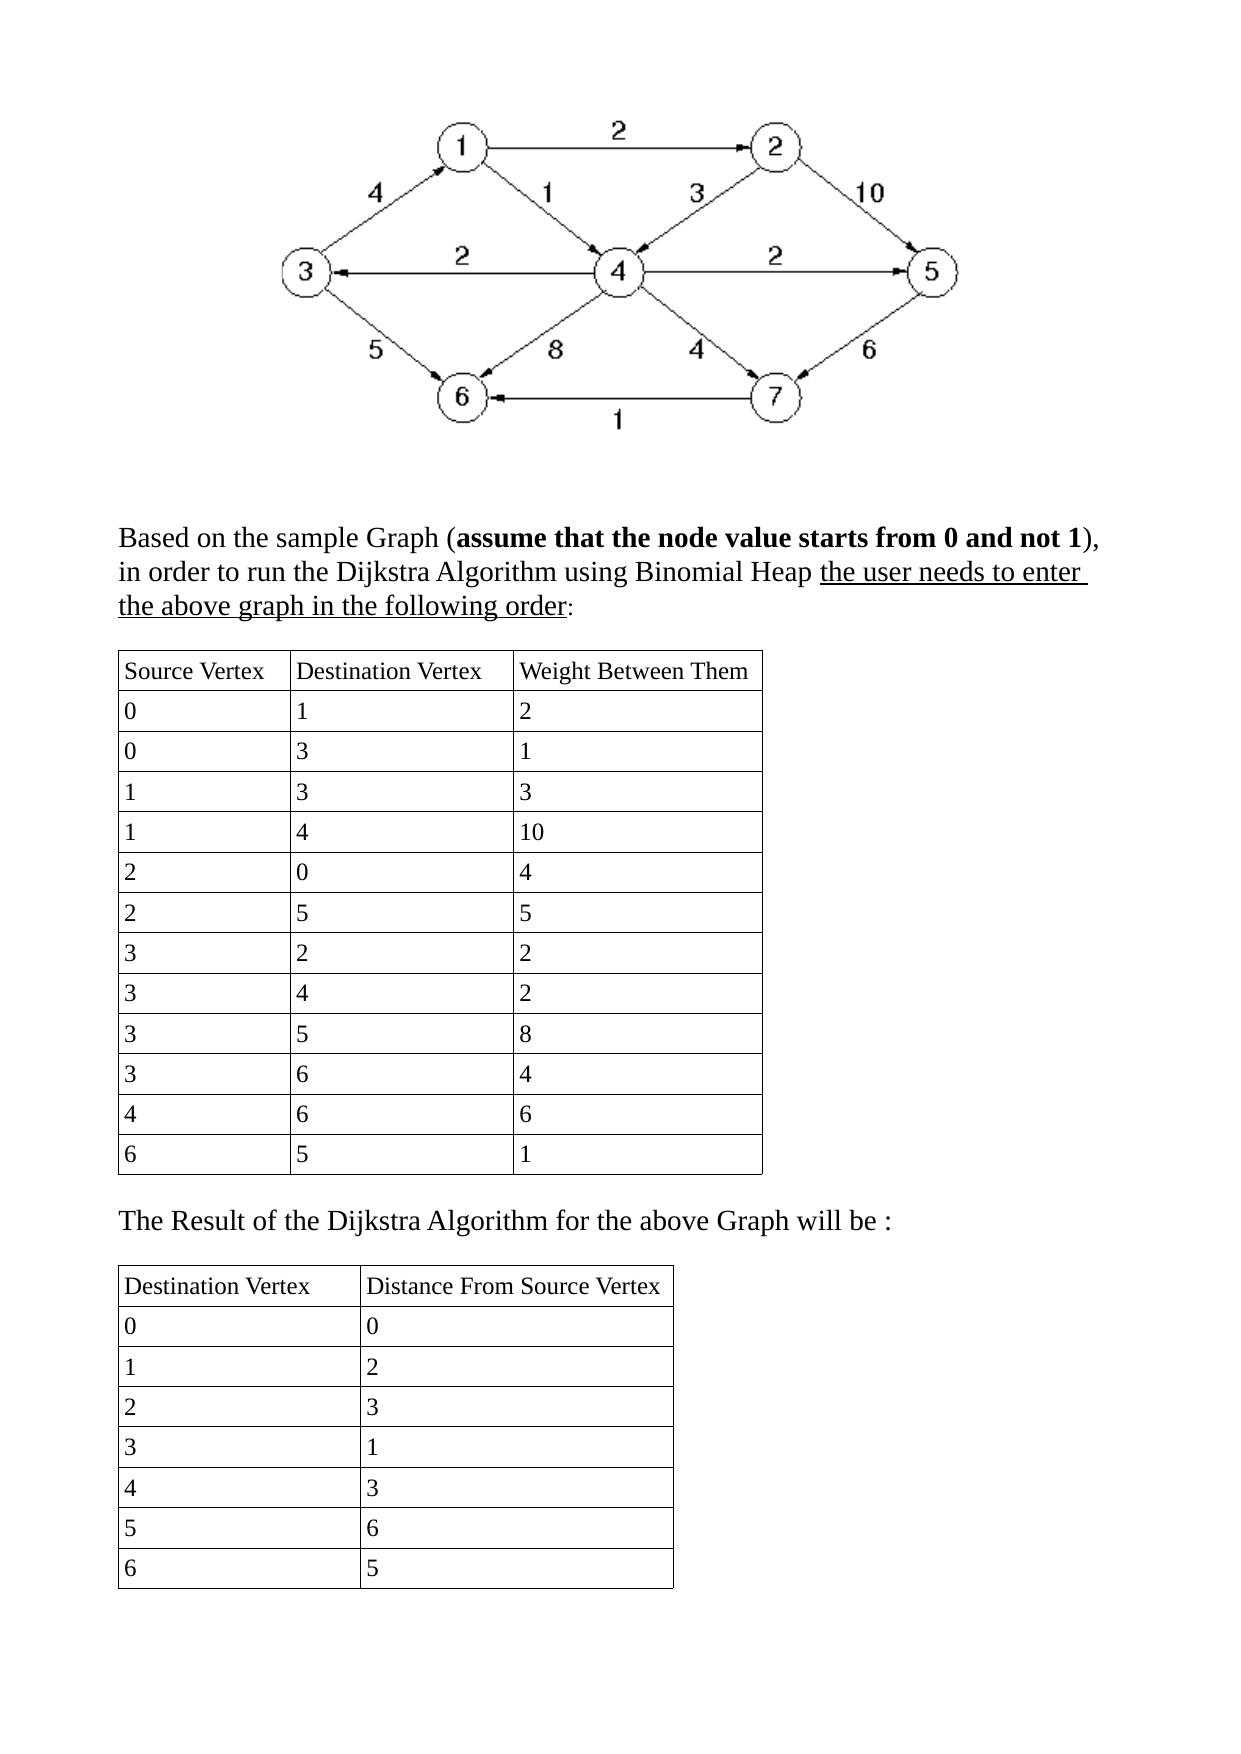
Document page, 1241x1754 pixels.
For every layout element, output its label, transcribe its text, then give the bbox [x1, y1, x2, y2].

table_cell 1 [361, 1427, 673, 1467]
table_cell 4 [514, 1054, 762, 1093]
table_cell 1 [119, 812, 290, 852]
table_cell 4 [514, 853, 762, 892]
table_cell 8 [514, 1014, 762, 1053]
text The Result of the Dijkstra Algorithm for the above Graph will be : [118, 1203, 1122, 1236]
table_cell 3 [514, 772, 762, 811]
table_cell 0 [119, 732, 290, 771]
table_cell 3 [361, 1387, 673, 1426]
table_cell 3 [119, 1427, 360, 1467]
table_cell 1 [119, 772, 290, 811]
table_cell 3 [119, 974, 290, 1013]
table_header Destination Vertex [291, 651, 513, 690]
table_cell 4 [291, 974, 513, 1013]
picture [281, 118, 959, 431]
table_cell 1 [514, 732, 762, 771]
table_header Weight Between Them [514, 651, 762, 690]
table_cell 4 [119, 1468, 360, 1507]
table_cell 2 [514, 691, 762, 731]
table_cell 3 [291, 772, 513, 811]
table_cell 0 [119, 691, 290, 731]
table_cell 2 [119, 1387, 360, 1426]
table_cell 6 [291, 1095, 513, 1134]
table_cell 6 [514, 1095, 762, 1134]
table_cell 2 [361, 1347, 673, 1386]
table_cell 6 [119, 1549, 360, 1588]
table_cell 3 [119, 933, 290, 972]
table_cell 4 [119, 1095, 290, 1134]
table_cell 6 [361, 1508, 673, 1547]
table_cell 5 [514, 893, 762, 932]
table_cell 5 [119, 1508, 360, 1547]
table_cell 5 [291, 1135, 513, 1174]
table_cell 2 [119, 893, 290, 932]
table_cell 10 [514, 812, 762, 852]
table_cell 3 [119, 1014, 290, 1053]
table_cell 0 [361, 1307, 673, 1346]
table_header Destination Vertex [119, 1266, 360, 1306]
table_cell 2 [514, 933, 762, 972]
table_cell 5 [361, 1549, 673, 1588]
text Based on the sample Graph (assume that the node value starts from 0 and not 1), in order to run the Dijkstra Algorithm using Binomial Heap the user needs to enter the above graph in the following order: [118, 521, 1122, 621]
table_header Distance From Source Vertex [361, 1266, 673, 1306]
table_cell 0 [119, 1307, 360, 1346]
table_cell 3 [119, 1054, 290, 1093]
table_cell 2 [514, 974, 762, 1013]
table_cell 1 [514, 1135, 762, 1174]
table_cell 5 [291, 1014, 513, 1053]
table_cell 6 [119, 1135, 290, 1174]
table_cell 3 [291, 732, 513, 771]
table_cell 5 [291, 893, 513, 932]
table_header Source Vertex [119, 651, 290, 690]
table_cell 2 [291, 933, 513, 972]
table_cell 0 [291, 853, 513, 892]
table_cell 1 [291, 691, 513, 731]
table_cell 1 [119, 1347, 360, 1386]
table_cell 3 [361, 1468, 673, 1507]
table_cell 4 [291, 812, 513, 852]
table_cell 2 [119, 853, 290, 892]
table_cell 6 [291, 1054, 513, 1093]
